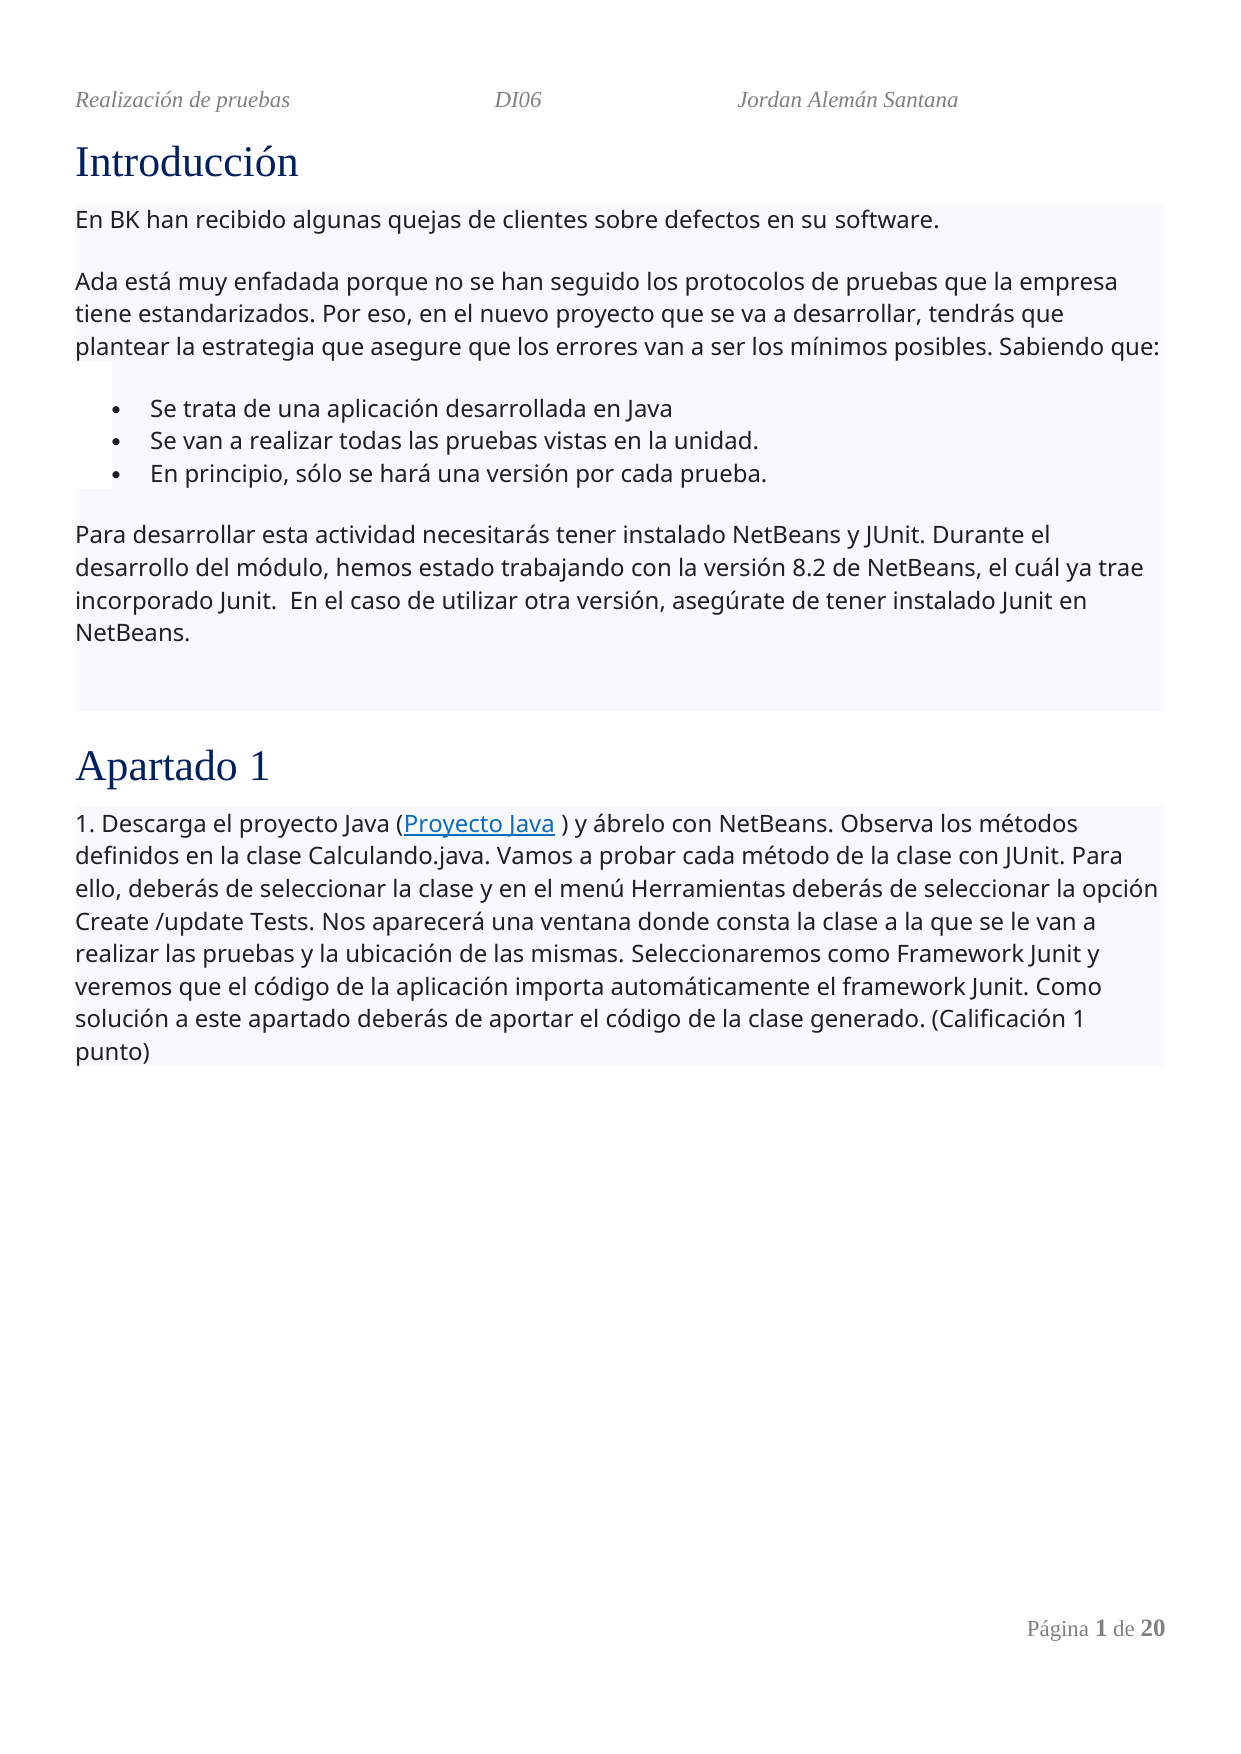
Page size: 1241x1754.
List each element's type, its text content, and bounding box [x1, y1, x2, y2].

list Se van a realizar todas las pruebas vistas en la unidad. [112, 424, 1165, 457]
text En BK han recibido algunas quejas de clientes sobre defectos en su software. [75, 203, 1165, 235]
text 1. Descarga el proyecto Java (Proyecto Java ) y ábrelo con NetBeans. Observa los métodos definidos en la clase Calculando.java. Vamos a probar cada método de la clase con JUnit. Para ello, deberás de seleccionar la clase y en el menú Herramientas deberás de seleccionar la opción Create /update Tests. Nos aparecerá una ventana donde consta la clase a la que se le van a realizar las pruebas y la ubicación de las mismas. Seleccionaremos como Framework Junit y veremos que el código de la aplicación importa automáticamente el framework Junit. Como solución a este apartado deberás de aportar el código de la clase generado. (Calificación 1 punto) [75, 806, 1165, 1067]
text Ada está muy enfadada porque no se han seguido los protocolos de pruebas que la empresa tiene estandarizados. Por eso, en el nuevo proyecto que se va a desarrollar, tendrás que plantear la estrategia que asegure que los errores van a ser los mínimos posibles. Sabiendo que: [75, 264, 1165, 362]
subtitle Apartado 1 [75, 740, 1165, 790]
list Se trata de una aplicación desarrollada en Java [112, 391, 1165, 424]
subtitle Introducción [75, 136, 1165, 186]
text Para desarrollar esta actividad necesitarás tener instalado NetBeans y JUnit. Durante el desarrollo del módulo, hemos estado trabajando con la versión 8.2 de NetBeans, el cuál ya trae incorporado Junit. En el caso de utilizar otra versión, asegúrate de tener instalado Junit en NetBeans. [75, 518, 1165, 649]
list En principio, sólo se hará una versión por cada prueba. [112, 457, 1165, 489]
